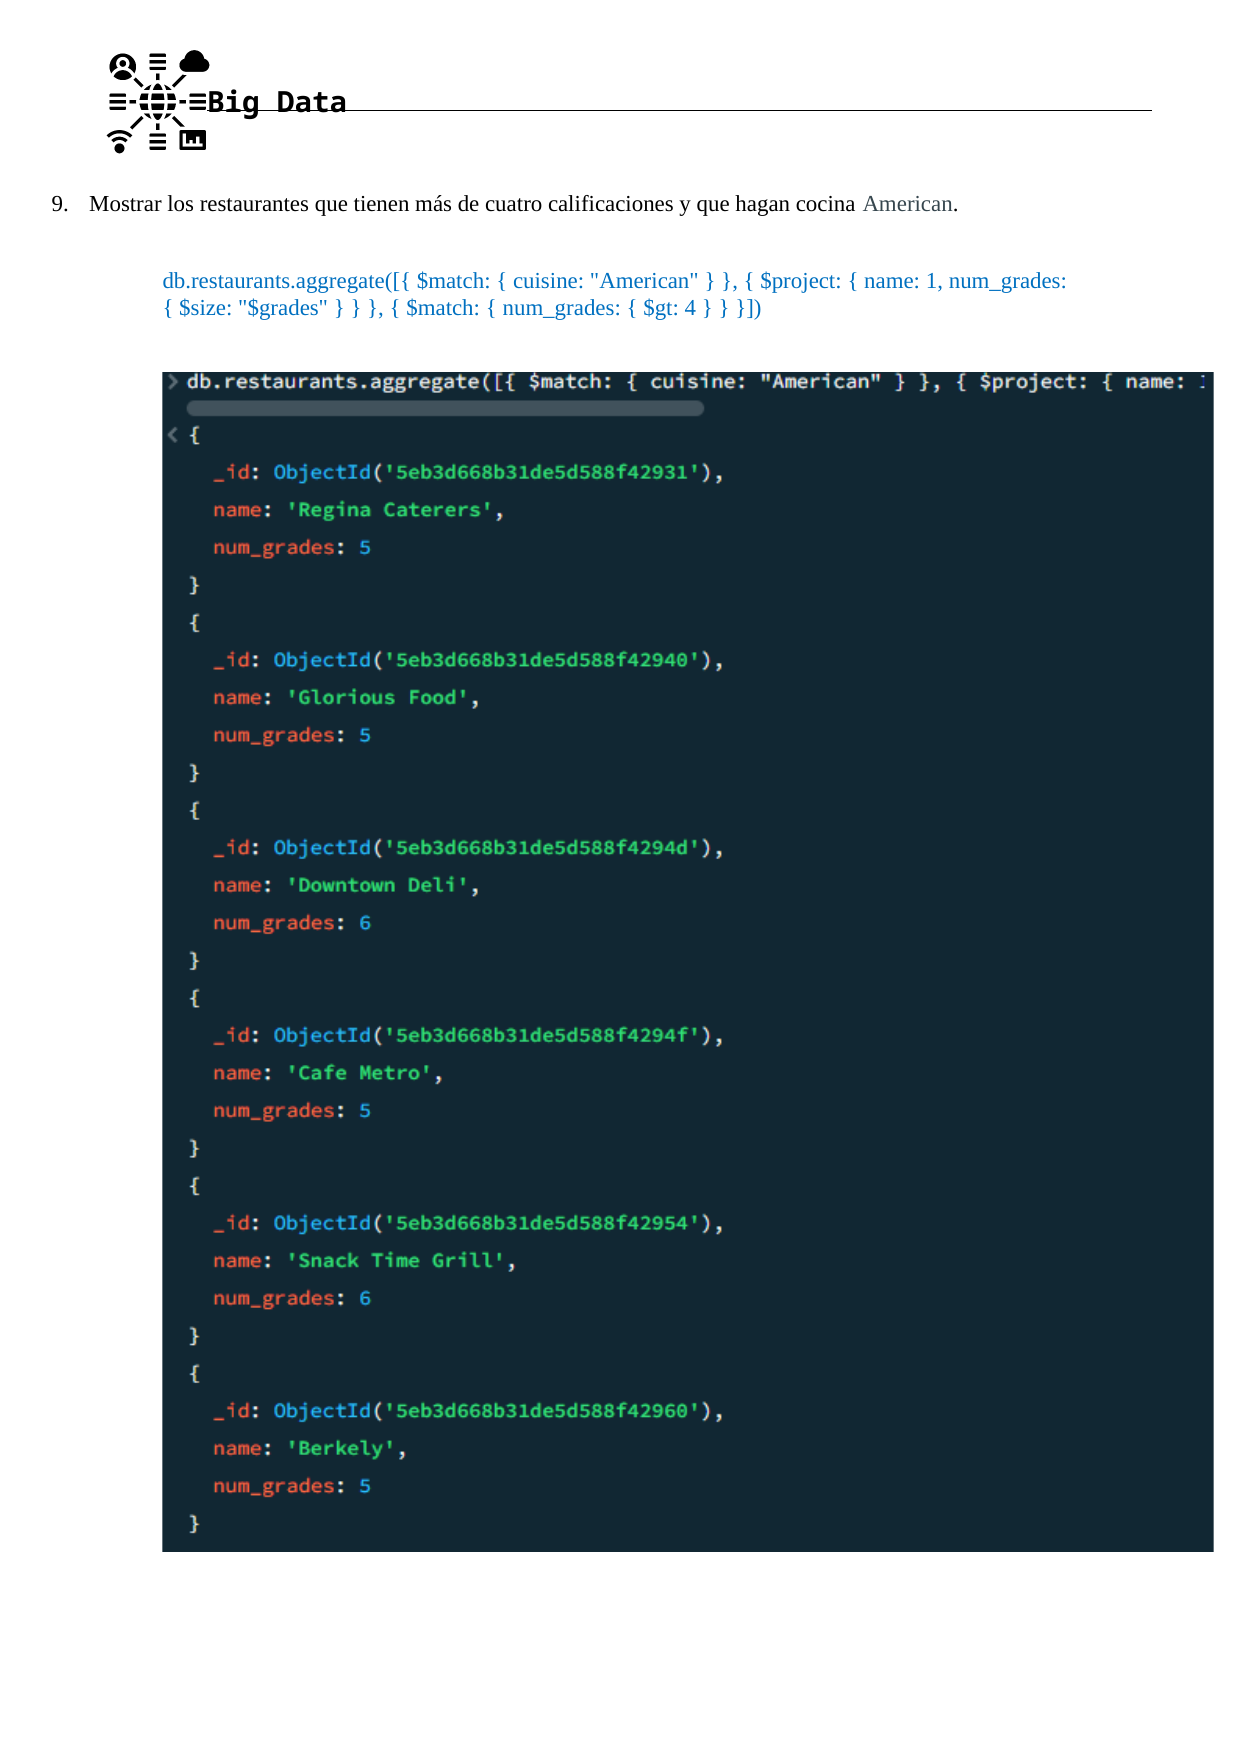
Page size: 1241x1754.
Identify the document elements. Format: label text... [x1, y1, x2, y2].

list Mostrar los restaurantes que tienen más de cuatro calificaciones y que hagan cocina American. [51, 190, 1141, 216]
text db.restaurants.aggregate([{ $match: { cuisine: "American" } }, { $project: { name: 1, num_grades: { $size: "$grades" } } }, { $match: { num_grades: { $gt: 4 } } }]) [162, 267, 1141, 321]
